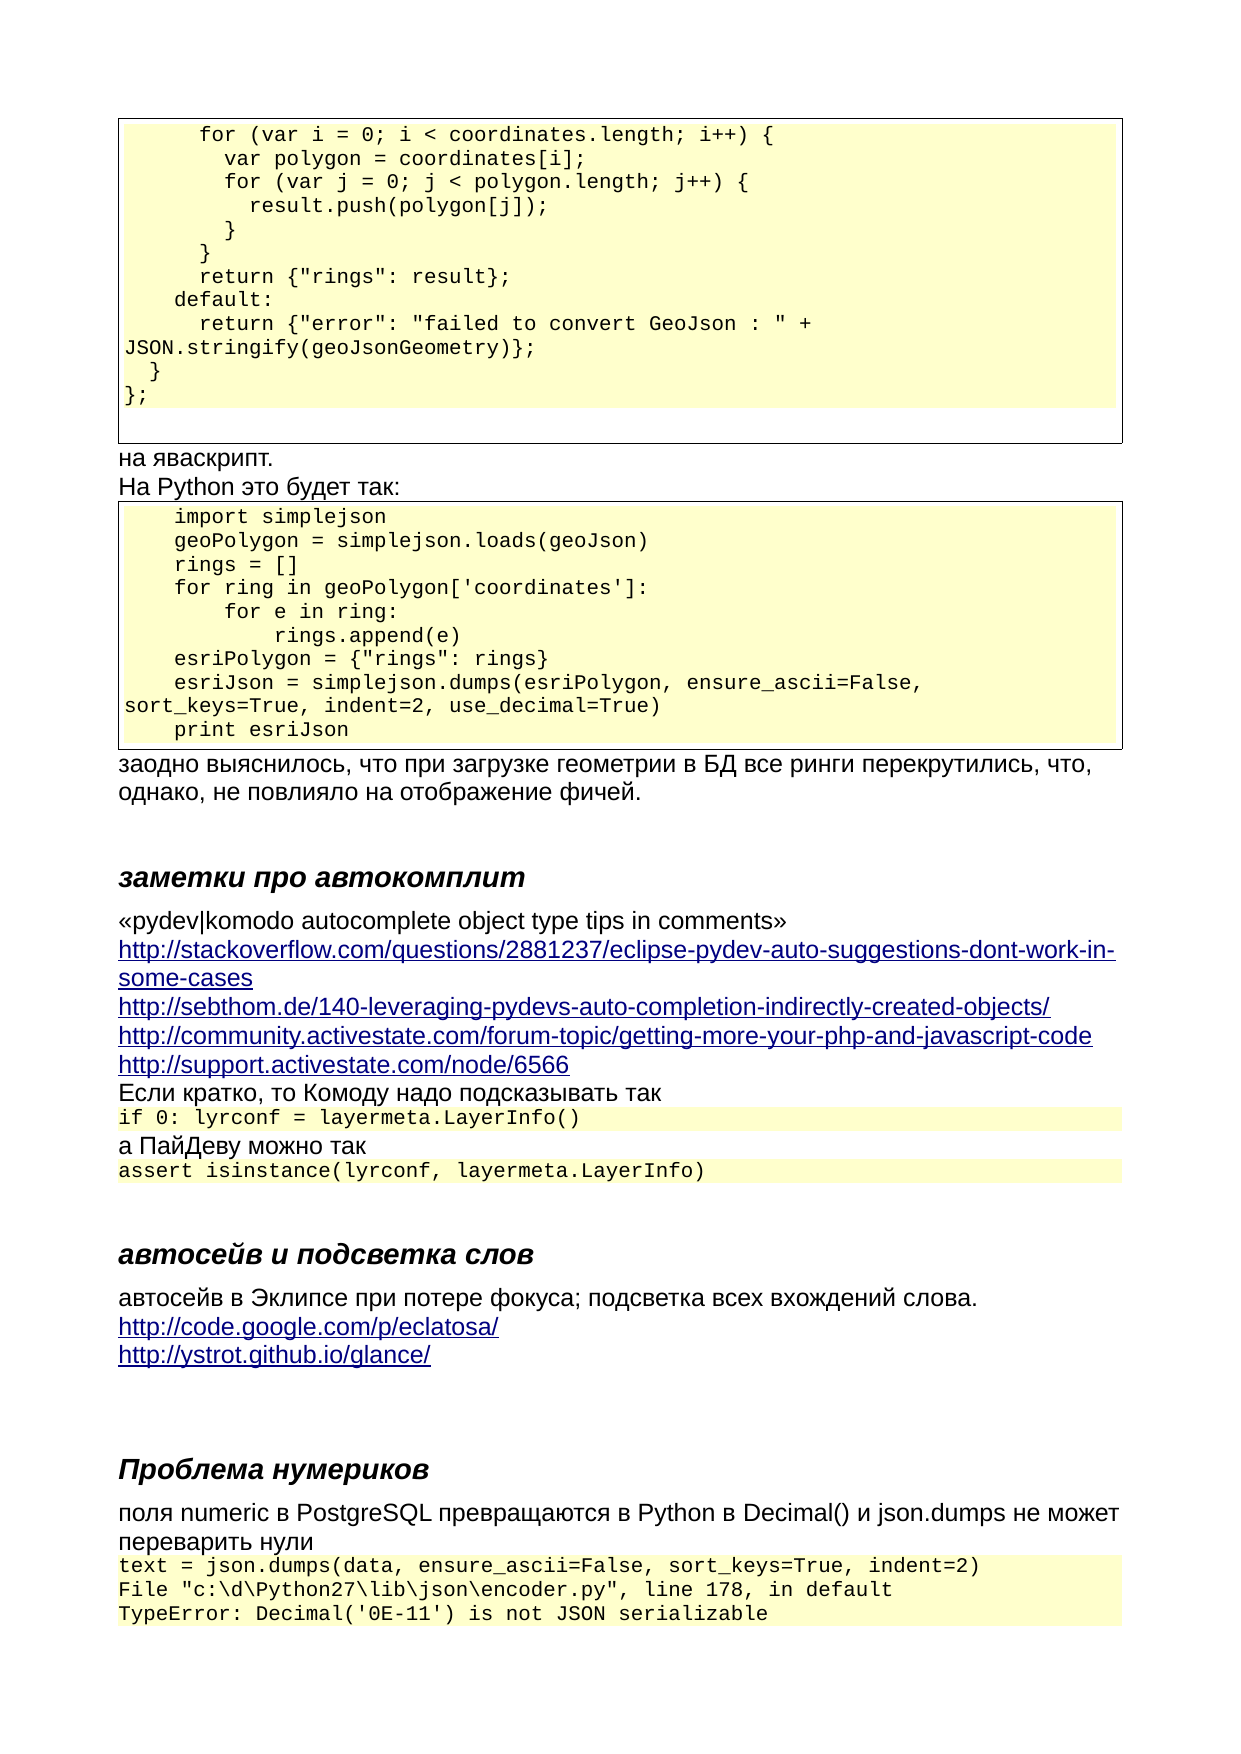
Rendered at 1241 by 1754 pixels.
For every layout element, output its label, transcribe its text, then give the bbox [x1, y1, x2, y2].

text «pydev|komodo autocomplete object type tips in comments» [118, 906, 1122, 935]
text File "c:\d\Python27\lib\json\encoder.py", line 178, in default [118, 1579, 1122, 1603]
table_header for (var i = 0; i < coordinates.length; i++) { var polygon = coordinates[i]; for (var j = 0; j < polygon.length; j++) { result.push(polygon[j]); } } return {"rings": result}; default: return {"error": "failed to convert GeoJson : " + JSON.stringify(geoJsonGeometry)}; } }; [119, 119, 1122, 443]
text на яваскрипт. [118, 444, 1122, 472]
text поля numeric в PostgreSQL превращаются в Python в Decimal() и json.dumps не может переварить нули [118, 1498, 1122, 1555]
text TypeError: Decimal('0E-11') is not JSON serializable [118, 1603, 1122, 1626]
text http://stackoverflow.com/questions/2881237/eclipse-pydev-auto-suggestions-dont-work-in-some-cases [118, 935, 1122, 992]
text http://sebthom.de/140-leveraging-pydevs-auto-completion-indirectly-created-objects/ [118, 992, 1122, 1021]
text if 0: lyrconf = layermeta.LayerInfo() [118, 1107, 1122, 1131]
table_header import simplejson geoPolygon = simplejson.loads(geoJson) rings = [] for ring in geoPolygon['coordinates']: for e in ring: rings.append(e) esriPolygon = {"rings": rings} esriJson = simplejson.dumps(esriPolygon, ensure_ascii=False, sort_keys=True, indent=2, use_decimal=True) print esriJson [119, 502, 1122, 748]
text http://ystrot.github.io/glance/ [118, 1341, 1122, 1369]
text text = json.dumps(data, ensure_ascii=False, sort_keys=True, indent=2) [118, 1555, 1122, 1579]
text автосейв в Эклипсе при потере фокуса; подсветка всех вхождений слова. [118, 1283, 1122, 1312]
text Если кратко, то Комоду надо подсказывать так [118, 1078, 1122, 1107]
text заодно выяснилось, что при загрузке геометрии в БД все ринги перекрутились, что, однако, не повлияло на отображение фичей. [118, 750, 1122, 806]
text а ПайДеву можно так [118, 1131, 1122, 1159]
text assert isinstance(lyrconf, layermeta.LayerInfo) [118, 1159, 1122, 1183]
text http://code.google.com/p/eclatosa/ [118, 1312, 1122, 1341]
text http://support.activestate.com/node/6566 [118, 1050, 1122, 1078]
subtitle Проблема нумериков [118, 1452, 1122, 1485]
text На Python это будет так: [118, 472, 1122, 501]
subtitle заметки про автокомплит [118, 860, 1122, 893]
subtitle автосейв и подсветка слов [118, 1237, 1122, 1271]
text http://community.activestate.com/forum-topic/getting-more-your-php-and-javascript-code [118, 1021, 1122, 1050]
